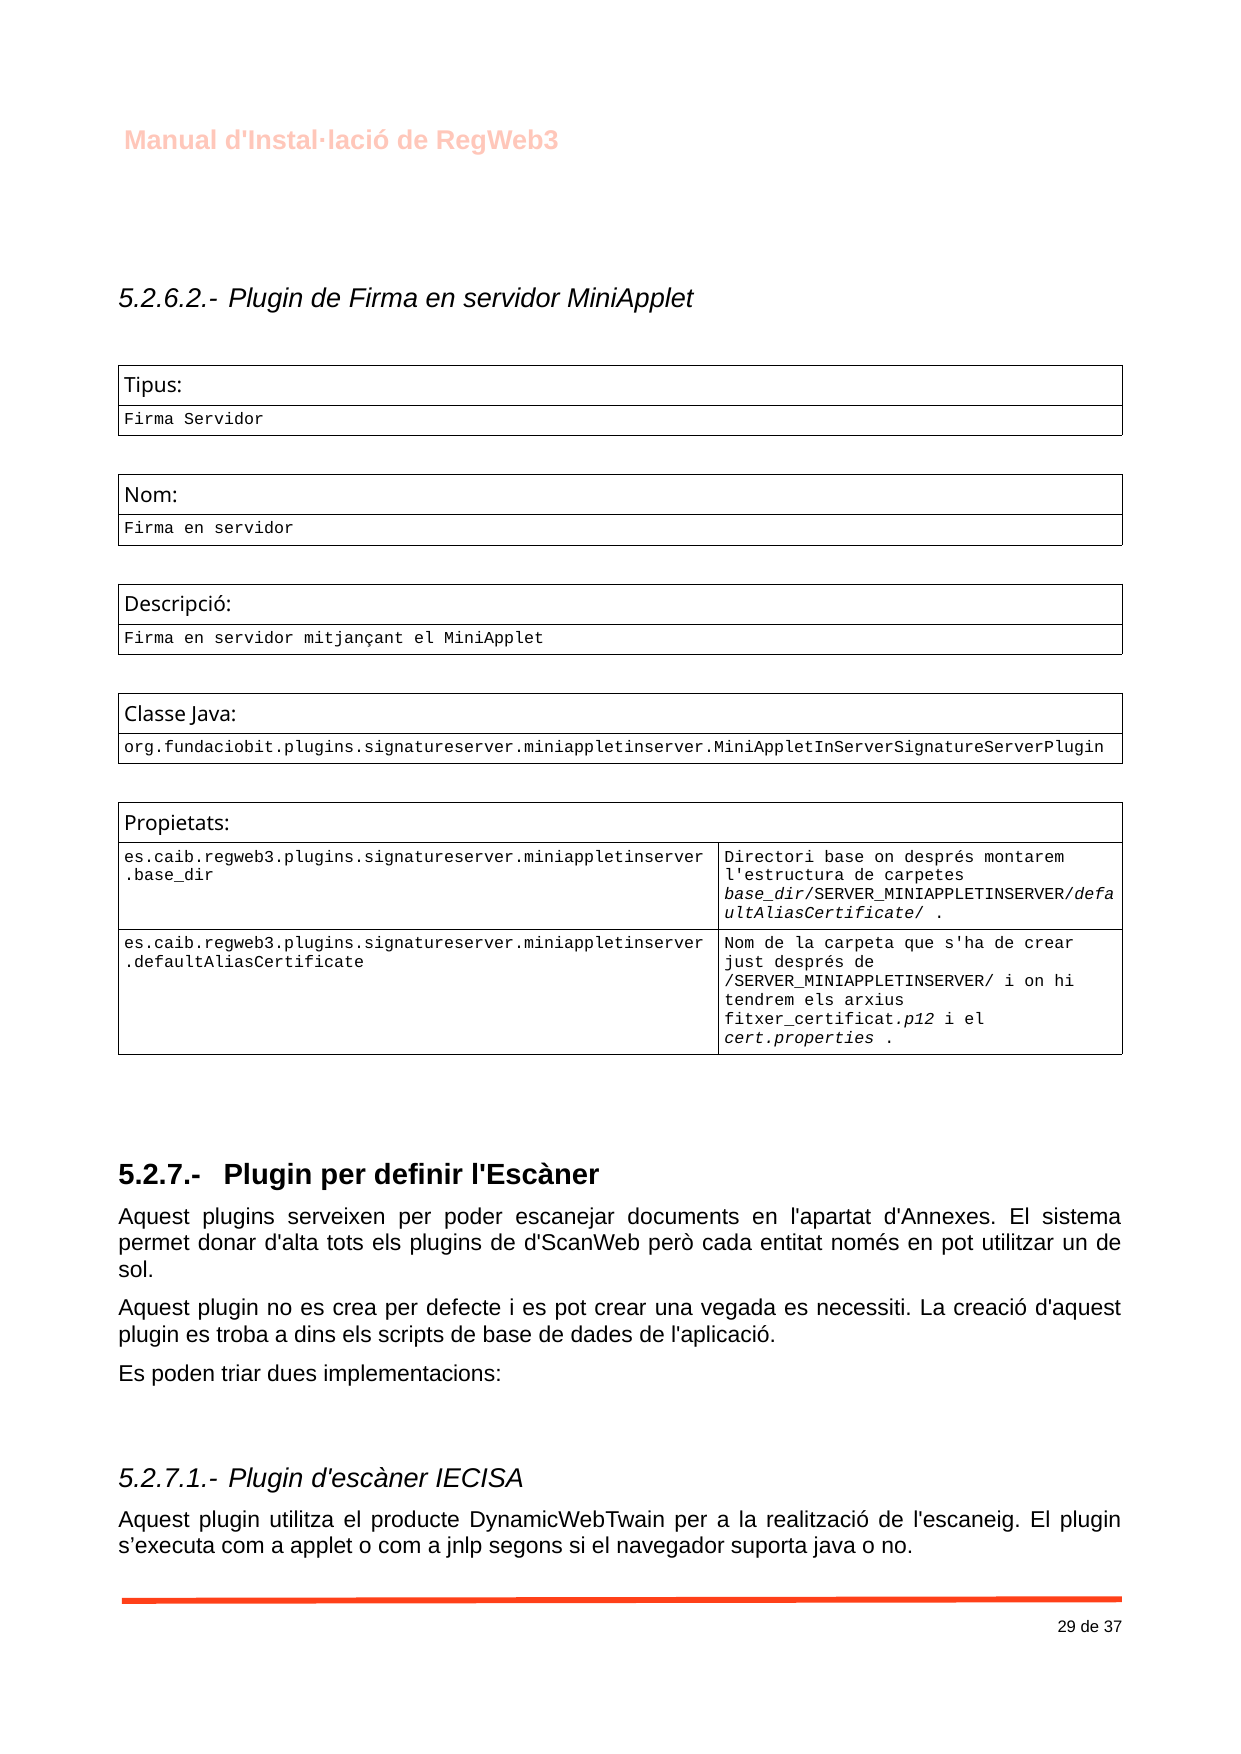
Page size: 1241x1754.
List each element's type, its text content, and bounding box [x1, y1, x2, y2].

subtitle Plugin de Firma en servidor MiniApplet [118, 282, 1122, 313]
table_header Descripció: [119, 585, 1122, 623]
table_header Tipus: [119, 366, 1122, 405]
table_cell es.caib.regweb3.plugins.signatureserver.miniappletinserver.defaultAliasCertificate [119, 930, 718, 1054]
table_cell Nom de la carpeta que s'ha de crear just després de /SERVER_MINIAPPLETINSERVER/ i on hi tendrem els arxius fitxer_certificat.p12 i el cert.properties . [719, 930, 1122, 1054]
table_header Propietats: [119, 803, 1122, 842]
table_cell Firma en servidor mitjançant el MiniApplet [119, 625, 1122, 654]
table_cell org.fundaciobit.plugins.signatureserver.miniappletinserver.MiniAppletInServerSignatureServerPlugin [119, 734, 1122, 763]
text Es poden triar dues implementacions: [118, 1359, 1122, 1386]
table_cell Directori base on després montarem l'estructura de carpetes base_dir/SERVER_MINIAPPLETINSERVER/defaultAliasCertificate/ . [719, 843, 1122, 929]
table_header Nom: [119, 475, 1122, 514]
subtitle Plugin d'escàner IECISA [118, 1462, 1122, 1493]
table_cell Firma Servidor [119, 406, 1122, 435]
table_cell Firma en servidor [119, 515, 1122, 544]
table_cell es.caib.regweb3.plugins.signatureserver.miniappletinserver.base_dir [119, 843, 718, 929]
text Aquest plugin no es crea per defecte i es pot crear una vegada es necessiti. La creació d'aquest plugin es troba a dins els scripts de base de dades de l'aplicació. [118, 1294, 1122, 1347]
table_header Classe Java: [119, 694, 1122, 733]
subtitle Plugin per definir l'Escàner [118, 1157, 1122, 1190]
text Aquest plugin utilitza el producte DynamicWebTwain per a la realització de l'escaneig. El plugin s’executa com a applet o com a jnlp segons si el navegador suporta java o no. [118, 1506, 1122, 1559]
text Aquest plugins serveixen per poder escanejar documents en l'apartat d'Annexes. El sistema permet donar d'alta tots els plugins de d'ScanWeb però cada entitat només en pot utilitzar un de sol. [118, 1203, 1122, 1282]
